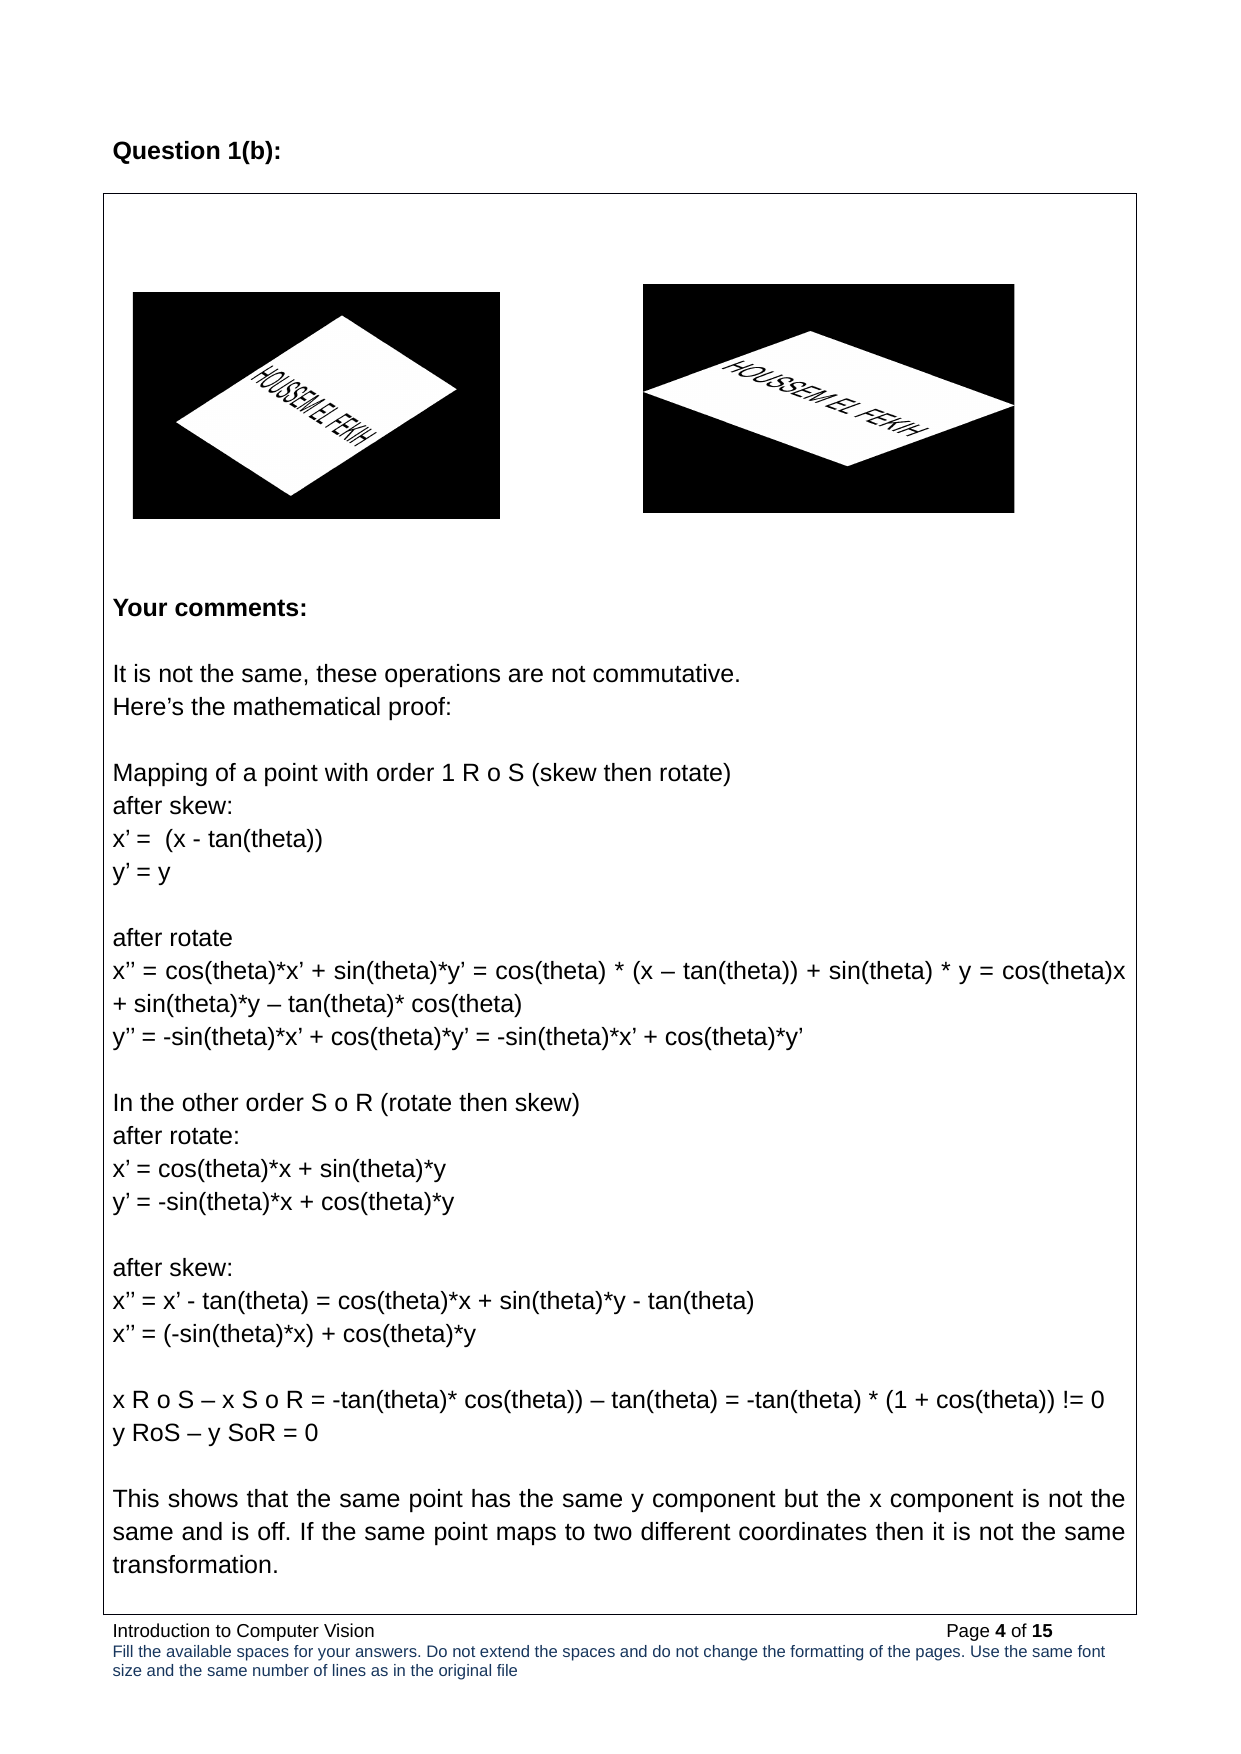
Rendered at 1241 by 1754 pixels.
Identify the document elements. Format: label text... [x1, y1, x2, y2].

text after rotate: [104, 1118, 1136, 1150]
text x’’ = x’ - tan(theta) = cos(theta)*x + sin(theta)*y - tan(theta) [104, 1283, 1136, 1315]
text In the other order S o R (rotate then skew) [104, 1085, 1136, 1117]
text x’’ = cos(theta)*x’ + sin(theta)*y’ = cos(theta) * (x – tan(theta)) + sin(theta) * y = cos(theta)x + sin(theta)*y – tan(theta)* cos(theta) [104, 953, 1136, 1018]
text y’ = y [104, 854, 1136, 886]
text after skew: [104, 788, 1136, 819]
text after rotate [104, 920, 1136, 952]
text Your comments: [104, 589, 1136, 621]
text x’’ = (-sin(theta)*x) + cos(theta)*y [104, 1316, 1136, 1348]
text It is not the same, these operations are not commutative. [104, 656, 1136, 687]
text x R o S – x S o R = -tan(theta)* cos(theta)) – tan(theta) = -tan(theta) * (1 + cos(theta)) != 0 [104, 1382, 1136, 1414]
text Question 1(b): [112, 136, 1128, 164]
text y’ = -sin(theta)*x + cos(theta)*y [104, 1184, 1136, 1216]
text x’ = cos(theta)*x + sin(theta)*y [104, 1151, 1136, 1183]
text y’’ = -sin(theta)*x’ + cos(theta)*y’ = -sin(theta)*x’ + cos(theta)*y’ [104, 1019, 1136, 1051]
picture [643, 284, 1015, 513]
text x’ = (x - tan(theta)) [104, 821, 1136, 853]
text y RoS – y SoR = 0 [104, 1415, 1136, 1447]
text This shows that the same point has the same y component but the x component is not the same and is off. If the same point maps to two different coordinates then it is not the same transformation. [104, 1481, 1136, 1579]
text after skew: [104, 1250, 1136, 1282]
text Here’s the mathematical proof: [104, 689, 1136, 721]
text Mapping of a point with order 1 R o S (skew then rotate) [104, 755, 1136, 787]
picture [132, 292, 500, 519]
